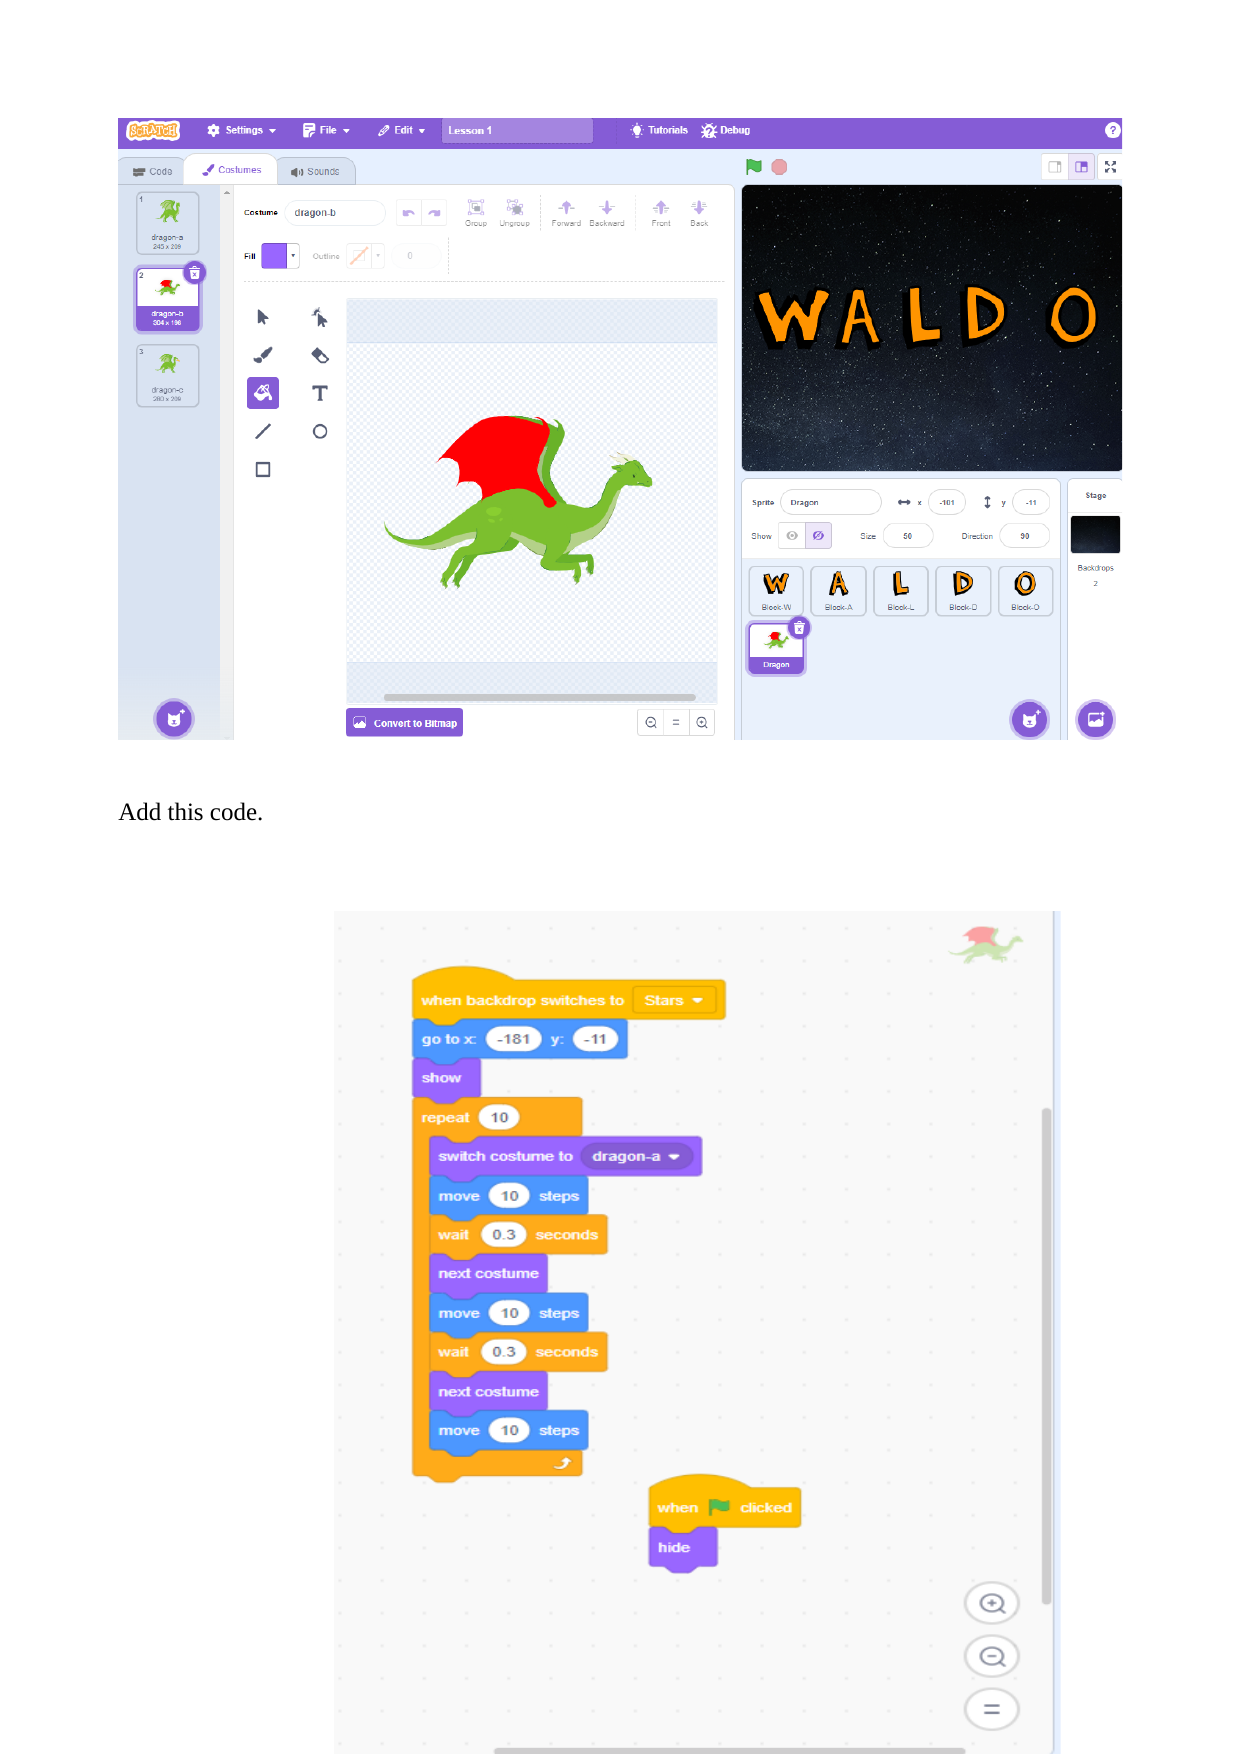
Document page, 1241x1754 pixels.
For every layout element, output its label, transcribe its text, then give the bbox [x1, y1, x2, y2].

text Add this code. [118, 797, 1122, 826]
picture [334, 911, 1061, 1754]
picture [118, 118, 1123, 740]
